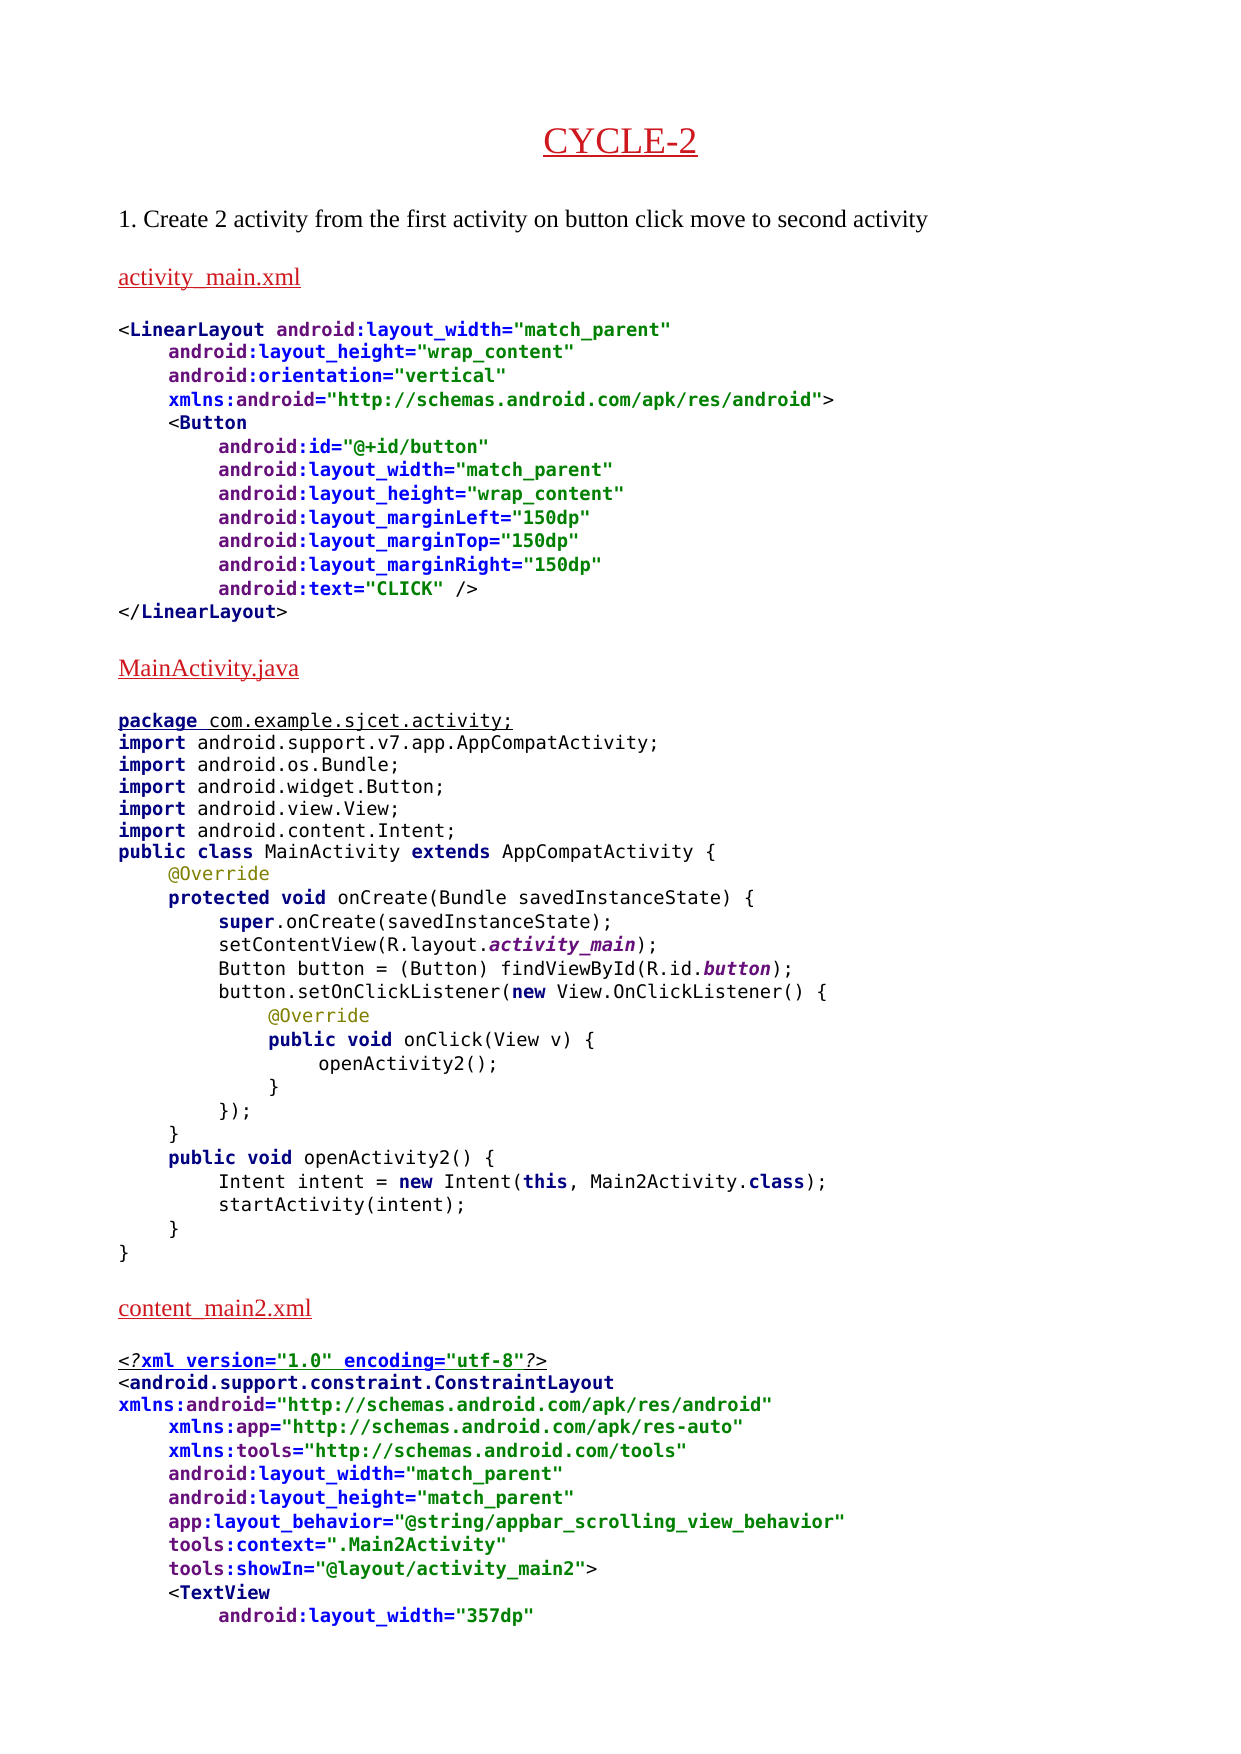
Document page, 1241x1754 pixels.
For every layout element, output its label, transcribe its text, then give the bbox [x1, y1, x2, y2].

text app:layout_behavior="@string/appbar_scrolling_view_behavior" [118, 1511, 1122, 1534]
text import android.content.Intent; [118, 819, 1122, 841]
text android:orientation="vertical" [118, 365, 1122, 388]
text } [118, 1218, 1122, 1242]
text Intent intent = new Intent(this, Main2Activity.class); [118, 1171, 1122, 1194]
text }); [118, 1100, 1122, 1123]
text <android.support.constraint.ConstraintLayout xmlns:android="http://schemas.android.com/apk/res/android" [118, 1372, 1122, 1416]
text import android.support.v7.app.AppCompatActivity; [118, 732, 1122, 754]
text android:layout_marginTop="150dp" [118, 530, 1122, 554]
text package com.example.sjcet.activity; [118, 710, 1122, 732]
text android:layout_width="match_parent" [118, 459, 1122, 483]
text public void openActivity2() { [118, 1147, 1122, 1171]
text } [118, 1123, 1122, 1147]
text <LinearLayout android:layout_width="match_parent" [118, 319, 1122, 341]
text openActivity2(); [118, 1052, 1122, 1076]
text tools:context=".Main2Activity" [118, 1534, 1122, 1558]
text android:layout_height="wrap_content" [118, 341, 1122, 365]
text activity_main.xml [118, 262, 1122, 291]
text @Override [118, 1005, 1122, 1029]
text import android.view.View; [118, 798, 1122, 819]
text public void onClick(View v) { [118, 1029, 1122, 1052]
text MainActivity.java [118, 653, 1122, 681]
text xmlns:android="http://schemas.android.com/apk/res/android"> [118, 388, 1122, 412]
text android:layout_height="wrap_content" [118, 483, 1122, 507]
text xmlns:tools="http://schemas.android.com/tools" [118, 1440, 1122, 1463]
text xmlns:app="http://schemas.android.com/apk/res-auto" [118, 1416, 1122, 1440]
text CYCLE-2 [118, 118, 1122, 161]
text @Override [118, 863, 1122, 887]
text android:text="CLICK" /> [118, 578, 1122, 601]
text android:layout_marginRight="150dp" [118, 554, 1122, 578]
text android:layout_width="match_parent" [118, 1463, 1122, 1487]
text import android.widget.Button; [118, 776, 1122, 798]
text <Button [118, 412, 1122, 436]
text button.setOnClickListener(new View.OnClickListener() { [118, 982, 1122, 1005]
text android:layout_width="357dp" [118, 1605, 1122, 1629]
text </LinearLayout> [118, 601, 1122, 623]
text import android.os.Bundle; [118, 754, 1122, 776]
text Button button = (Button) findViewById(R.id.button); [118, 958, 1122, 982]
text tools:showIn="@layout/activity_main2"> [118, 1558, 1122, 1582]
text android:id="@+id/button" [118, 436, 1122, 459]
text android:layout_height="match_parent" [118, 1487, 1122, 1511]
text content_main2.xml [118, 1293, 1122, 1322]
text super.onCreate(savedInstanceState); [118, 911, 1122, 934]
text <TextView [118, 1582, 1122, 1605]
text <?xml version="1.0" encoding="utf-8"?> [118, 1351, 1122, 1372]
text protected void onCreate(Bundle savedInstanceState) { [118, 887, 1122, 911]
text 1. Create 2 activity from the first activity on button click move to second activity [118, 204, 1122, 233]
text android:layout_marginLeft="150dp" [118, 507, 1122, 530]
text } [118, 1242, 1122, 1263]
text } [118, 1076, 1122, 1100]
text startActivity(intent); [118, 1194, 1122, 1218]
text public class MainActivity extends AppCompatActivity { [118, 841, 1122, 863]
text setContentView(R.layout.activity_main); [118, 934, 1122, 958]
